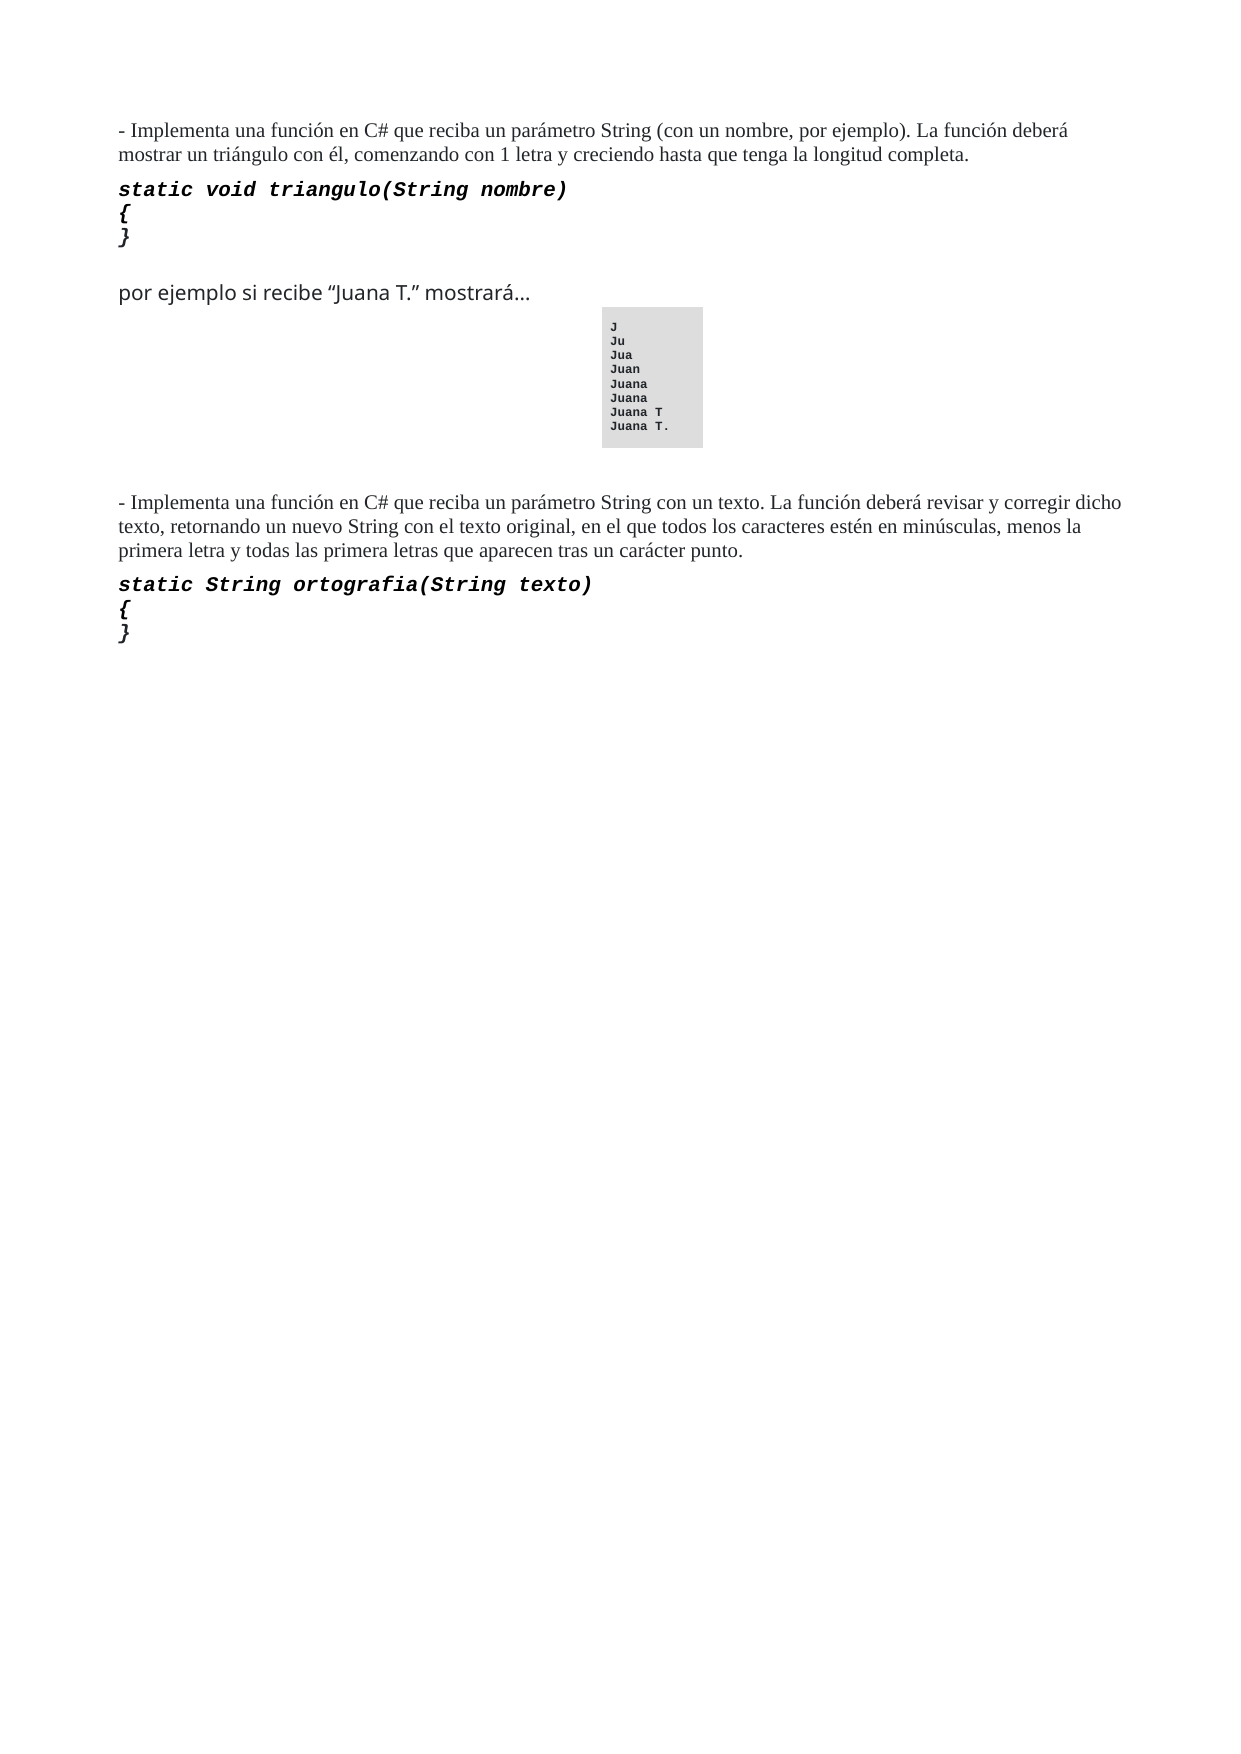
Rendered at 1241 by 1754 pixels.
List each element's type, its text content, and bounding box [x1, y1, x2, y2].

subtitle - Implementa una función en C# que reciba un parámetro String (con un nombre, por ejemplo). La función deberá mostrar un triángulo con él, comenzando con 1 letra y creciendo hasta que tenga la longitud completa. [118, 118, 1122, 166]
subtitle - Implementa una función en C# que reciba un parámetro String con un texto. La función deberá revisar y corregir dicho texto, retornando un nuevo String con el texto original, en el que todos los caracteres estén en minúsculas, menos la primera letra y todas las primera letras que aparecen tras un carácter punto. [118, 490, 1122, 562]
text } [118, 226, 1122, 250]
text Juana T [602, 406, 703, 420]
text Ju [602, 335, 703, 349]
text } [118, 622, 1122, 645]
text static void triangulo(String nombre) [118, 179, 1122, 202]
text por ejemplo si recibe “Juana T.” mostrará… [118, 278, 1122, 307]
text { [118, 598, 1122, 622]
text J [602, 321, 703, 335]
text Juana [602, 378, 703, 392]
text Juana T. [602, 420, 703, 434]
text Juan [602, 363, 703, 378]
text Juana [602, 392, 703, 406]
text { [118, 202, 1122, 226]
text static String ortografia(String texto) [118, 574, 1122, 598]
text Jua [602, 349, 703, 363]
